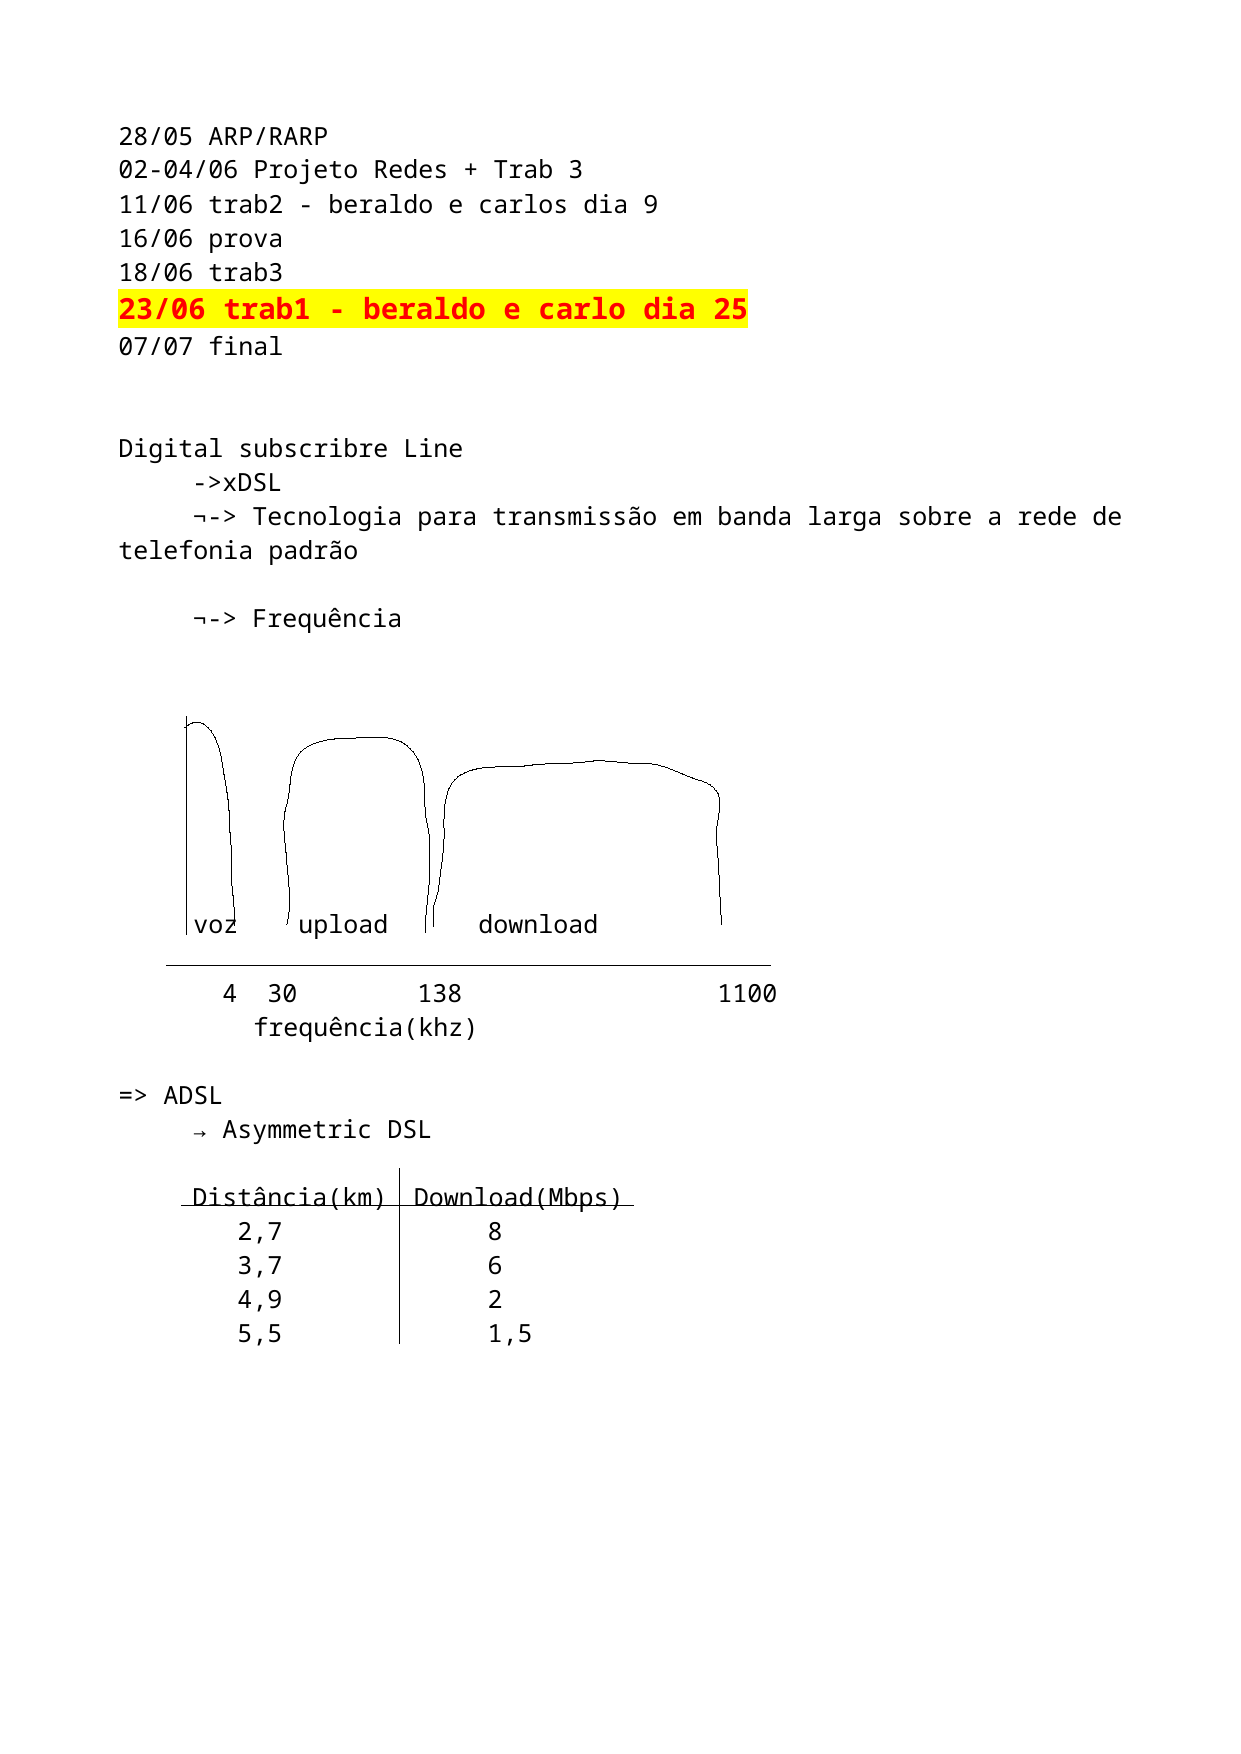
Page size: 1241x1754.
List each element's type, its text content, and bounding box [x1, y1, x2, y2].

text 2,7 [118, 1214, 399, 1248]
text → Asymmetric DSL [118, 1112, 1122, 1146]
text 3,7 [118, 1248, 399, 1282]
text 28/05 ARP/RARP [118, 118, 1122, 152]
text ¬-> Frequência [118, 601, 1122, 635]
text => ADSL [118, 1077, 1122, 1112]
text 5,5 1,5 [118, 1316, 1122, 1350]
text ->xDSL [118, 464, 1122, 498]
text 8 [400, 1214, 1122, 1248]
text frequência(khz) [118, 1009, 1122, 1043]
text 18/06 trab3 [118, 254, 1122, 288]
text Download(Mbps) [400, 1180, 1122, 1214]
text 4 30 138 1100 [118, 975, 1122, 1009]
text 11/06 trab2 - beraldo e carlos dia 9 [118, 186, 1122, 220]
text voz upload download [118, 907, 1122, 941]
text ¬-> Tecnologia para transmissão em banda larga sobre a rede de telefonia padrão [118, 498, 1122, 567]
text 4,9 [118, 1282, 399, 1316]
text 23/06 trab1 - beraldo e carlo dia 25 [118, 288, 1122, 328]
text Digital subscribre Line [118, 430, 1122, 464]
text 07/07 final [118, 328, 1122, 362]
text 16/06 prova [118, 220, 1122, 254]
text 2 [400, 1282, 1122, 1316]
text Distância(km) [118, 1180, 399, 1214]
text 02-04/06 Projeto Redes + Trab 3 [118, 152, 1122, 186]
text 6 [400, 1248, 1122, 1282]
